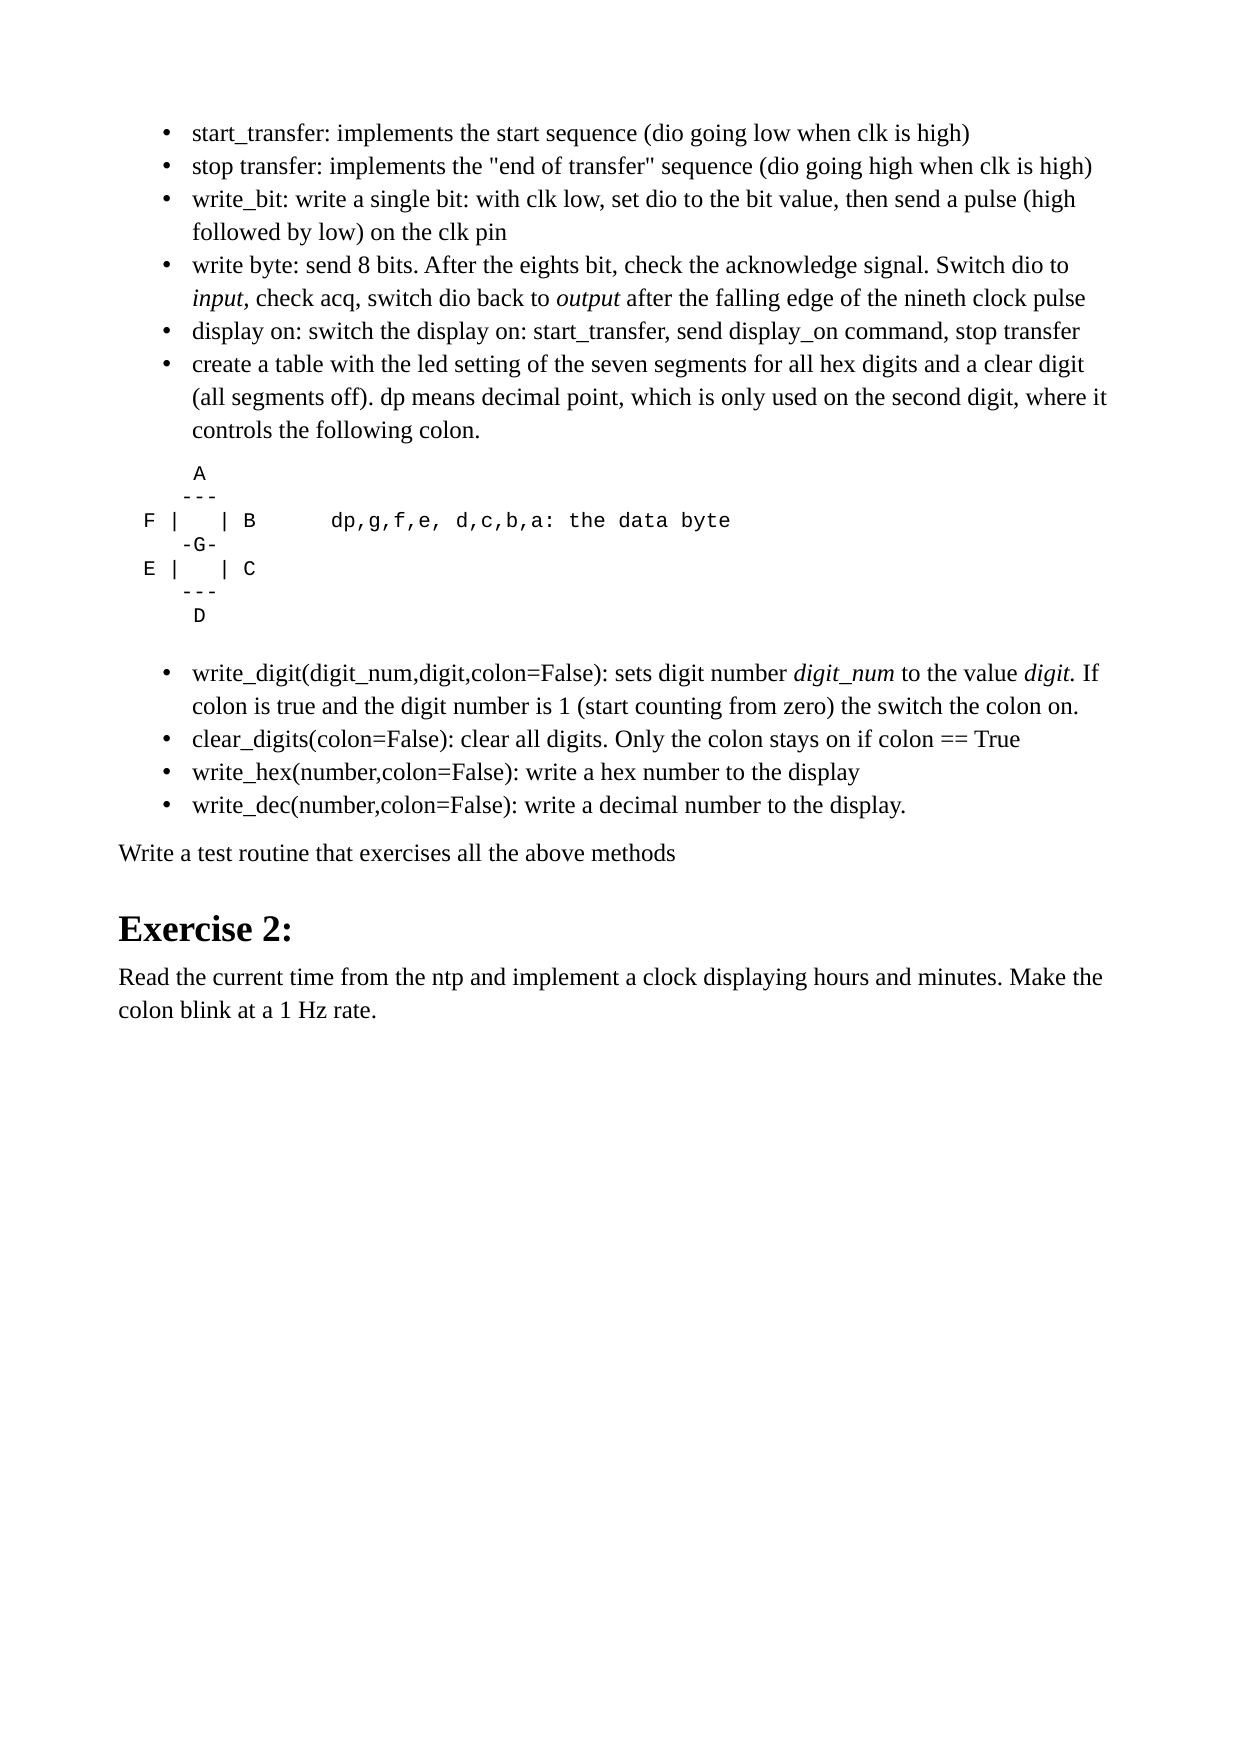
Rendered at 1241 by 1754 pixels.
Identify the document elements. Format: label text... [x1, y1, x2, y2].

text F | | B dp,g,f,e, d,c,b,a: the data byte [118, 510, 1122, 534]
list start_transfer: implements the start sequence (dio going low when clk is high) [162, 118, 1122, 147]
text -G- [118, 534, 1122, 557]
text --- [118, 581, 1122, 605]
text --- [118, 487, 1122, 510]
text E | | C [118, 557, 1122, 581]
subtitle Exercise 2: [118, 906, 1122, 949]
text A [118, 463, 1122, 487]
text Read the current time from the ntp and implement a clock displaying hours and minutes. Make the colon blink at a 1 Hz rate. [118, 962, 1122, 1023]
list write_bit: write a single bit: with clk low, set dio to the bit value, then send a pulse (high followed by low) on the clk pin [162, 184, 1122, 246]
list stop transfer: implements the "end of transfer" sequence (dio going high when clk is high) [162, 151, 1122, 180]
list display on: switch the display on: start_transfer, send display_on command, stop transfer [162, 316, 1122, 345]
list write_hex(number,colon=False): write a hex number to the display [162, 757, 1122, 786]
list write_digit(digit_num,digit,colon=False): sets digit number digit_num to the value digit. If colon is true and the digit number is 1 (start counting from zero) the switch the colon on. [162, 658, 1122, 720]
list write_dec(number,colon=False): write a decimal number to the display. [162, 790, 1122, 819]
text D [118, 605, 1122, 628]
list clear_digits(colon=False): clear all digits. Only the colon stays on if colon == True [162, 724, 1122, 753]
list create a table with the led setting of the seven segments for all hex digits and a clear digit (all segments off). dp means decimal point, which is only used on the second digit, where it controls the following colon. [162, 349, 1122, 444]
text Write a test routine that exercises all the above methods [118, 838, 1122, 866]
list write byte: send 8 bits. After the eights bit, check the acknowledge signal. Switch dio to input, check acq, switch dio back to output after the falling edge of the nineth clock pulse [162, 250, 1122, 312]
